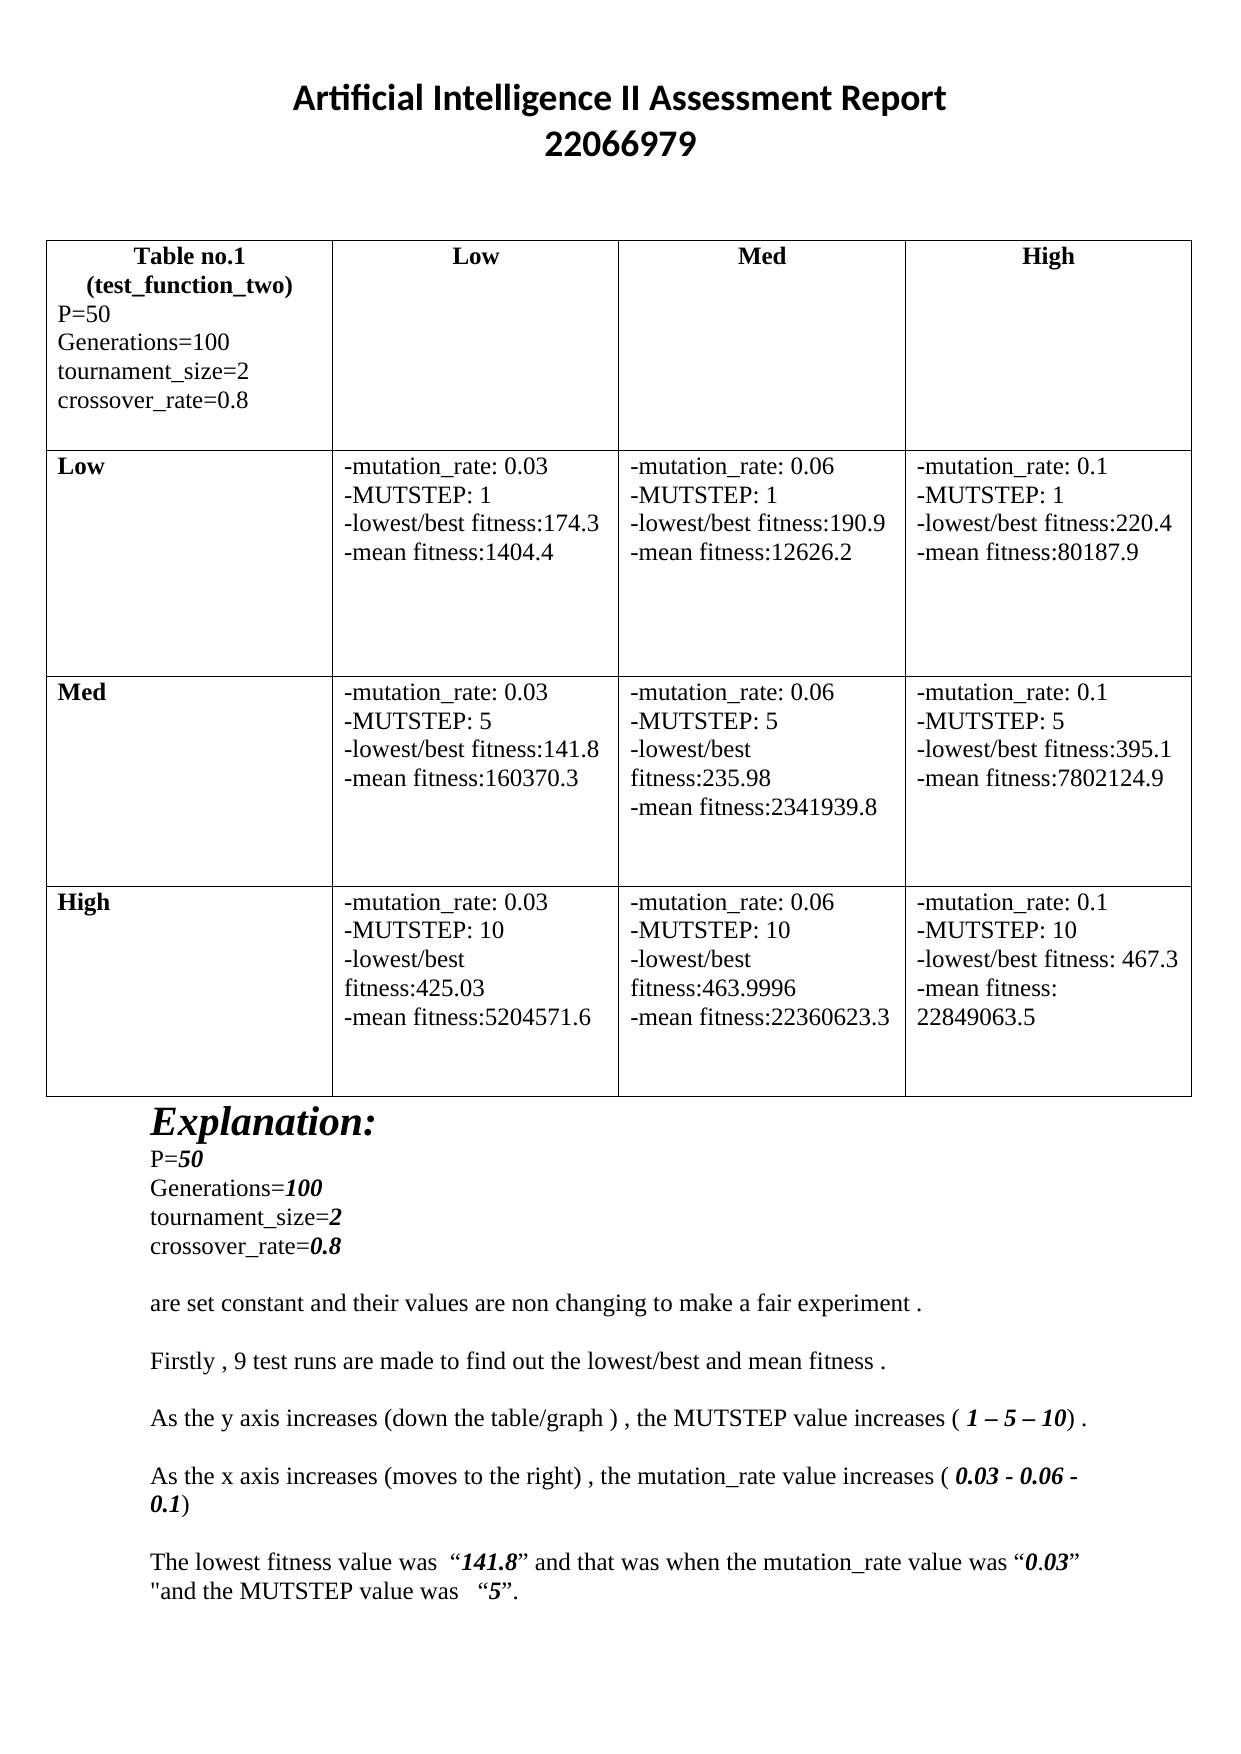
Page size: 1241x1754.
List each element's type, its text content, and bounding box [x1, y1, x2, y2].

table_cell -mutation_rate: 0.06 -MUTSTEP: 1 -lowest/best fitness:190.9 -mean fitness:12626.2 [619, 451, 905, 676]
table_cell -mutation_rate: 0.1 -MUTSTEP: 10 -lowest/best fitness: 467.3 -mean fitness: 22849063.5 [906, 887, 1191, 1096]
table_cell Med [47, 677, 332, 886]
table_cell -mutation_rate: 0.1 -MUTSTEP: 5 -lowest/best fitness:395.1 -mean fitness:7802124.9 [906, 677, 1191, 886]
table_header High [906, 241, 1191, 450]
table_cell -mutation_rate: 0.1 -MUTSTEP: 1 -lowest/best fitness:220.4 -mean fitness:80187.9 [906, 451, 1191, 676]
table_header Med [619, 241, 905, 450]
text tournament_size=2 [150, 1202, 1090, 1231]
text Explanation: [150, 1097, 1090, 1144]
table_cell -mutation_rate: 0.06 -MUTSTEP: 10 -lowest/best fitness:463.9996 -mean fitness:22360623.3 [619, 887, 905, 1096]
text As the y axis increases (down the table/graph ) , the MUTSTEP value increases ( 1 – 5 – 10) . [150, 1403, 1090, 1432]
table_cell Low [47, 451, 332, 676]
table_cell -mutation_rate: 0.06 -MUTSTEP: 5 -lowest/best fitness:235.98 -mean fitness:2341939.8 [619, 677, 905, 886]
text As the x axis increases (moves to the right) , the mutation_rate value increases ( 0.03 - 0.06 - 0.1) [150, 1461, 1090, 1518]
table_header Low [333, 241, 618, 450]
table_cell High [47, 887, 332, 1096]
table_cell -mutation_rate: 0.03 -MUTSTEP: 10 -lowest/best fitness:425.03 -mean fitness:5204571.6 [333, 887, 618, 1096]
table_cell -mutation_rate: 0.03 -MUTSTEP: 5 -lowest/best fitness:141.8 -mean fitness:160370.3 [333, 677, 618, 886]
text The lowest fitness value was “141.8” and that was when the mutation_rate value was “0.03” "and the MUTSTEP value was “5”. [150, 1547, 1090, 1604]
text are set constant and their values are non changing to make a fair experiment . [150, 1288, 1090, 1317]
text Firstly , 9 test runs are made to find out the lowest/best and mean fitness . [150, 1346, 1090, 1374]
table_header Table no.1 (test_function_two) P=50 Generations=100 tournament_size=2 crossover_rate=0.8 [47, 241, 332, 450]
text crossover_rate=0.8 [150, 1231, 1090, 1259]
text Generations=100 [150, 1173, 1090, 1202]
text P=50 [150, 1144, 1090, 1173]
table_cell -mutation_rate: 0.03 -MUTSTEP: 1 -lowest/best fitness:174.3 -mean fitness:1404.4 [333, 451, 618, 676]
